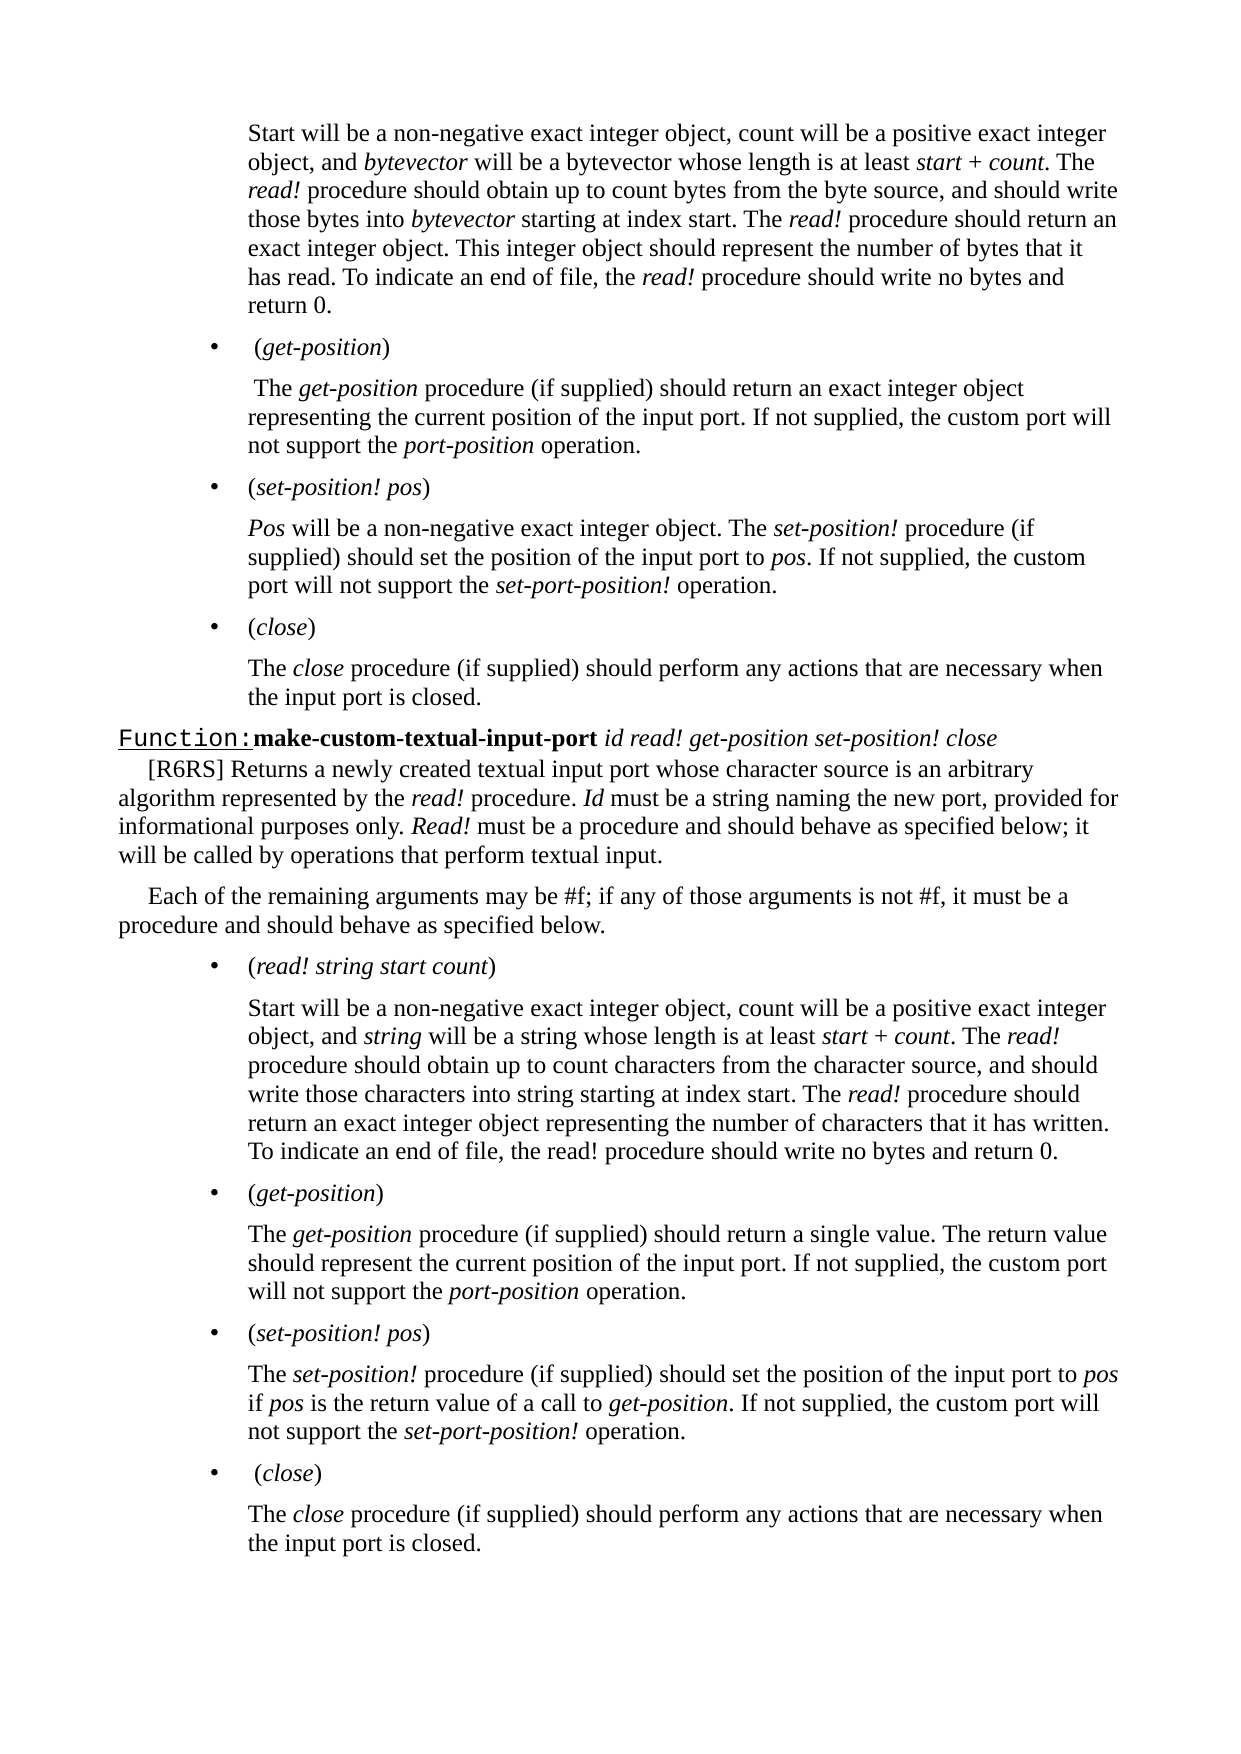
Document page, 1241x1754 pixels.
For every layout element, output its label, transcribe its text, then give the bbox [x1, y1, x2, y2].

list The close procedure (if supplied) should perform any actions that are necessary when the input port is closed. [210, 653, 1122, 711]
list (set-position! pos) [210, 472, 1122, 501]
text Each of the remaining arguments may be #f; if any of those arguments is not #f, it must be a procedure and should behave as specified below. [118, 881, 1122, 939]
list (set-position! pos) [210, 1318, 1122, 1346]
list Start will be a non-negative exact integer object, count will be a positive exact integer object, and bytevector will be a bytevector whose length is at least start + count. The read! procedure should obtain up to count bytes from the byte source, and should write those bytes into bytevector starting at index start. The read! procedure should return an exact integer object. This integer object should represent the number of bytes that it has read. To indicate an end of file, the read! procedure should write no bytes and return 0. [210, 118, 1122, 319]
list (close) [210, 612, 1122, 641]
list (get-position) [210, 1178, 1122, 1206]
list The set-position! procedure (if supplied) should set the position of the input port to pos if pos is the return value of a call to get-position. If not supplied, the custom port will not support the set-port-position! operation. [210, 1359, 1122, 1445]
list (read! string start count) [210, 951, 1122, 980]
text Function:make-custom-textual-input-port id read! get-position set-position! close [118, 723, 1122, 754]
list The get-position procedure (if supplied) should return a single value. The return value should represent the current position of the input port. If not supplied, the custom port will not support the port-position operation. [210, 1219, 1122, 1305]
list The get-position procedure (if supplied) should return an exact integer object representing the current position of the input port. If not supplied, the custom port will not support the port-position operation. [210, 373, 1122, 459]
list (close) [210, 1458, 1122, 1486]
text [R6RS] Returns a newly created textual input port whose character source is an arbitrary algorithm represented by the read! procedure. Id must be a string naming the new port, provided for informational purposes only. Read! must be a procedure and should behave as specified below; it will be called by operations that perform textual input. [118, 754, 1122, 869]
list (get-position) [210, 332, 1122, 361]
list The close procedure (if supplied) should perform any actions that are necessary when the input port is closed. [210, 1499, 1122, 1556]
list Start will be a non-negative exact integer object, count will be a positive exact integer object, and string will be a string whose length is at least start + count. The read! procedure should obtain up to count characters from the character source, and should write those characters into string starting at index start. The read! procedure should return an exact integer object representing the number of characters that it has written. To indicate an end of file, the read! procedure should write no bytes and return 0. [210, 993, 1122, 1165]
list Pos will be a non-negative exact integer object. The set-position! procedure (if supplied) should set the position of the input port to pos. If not supplied, the custom port will not support the set-port-position! operation. [210, 513, 1122, 599]
